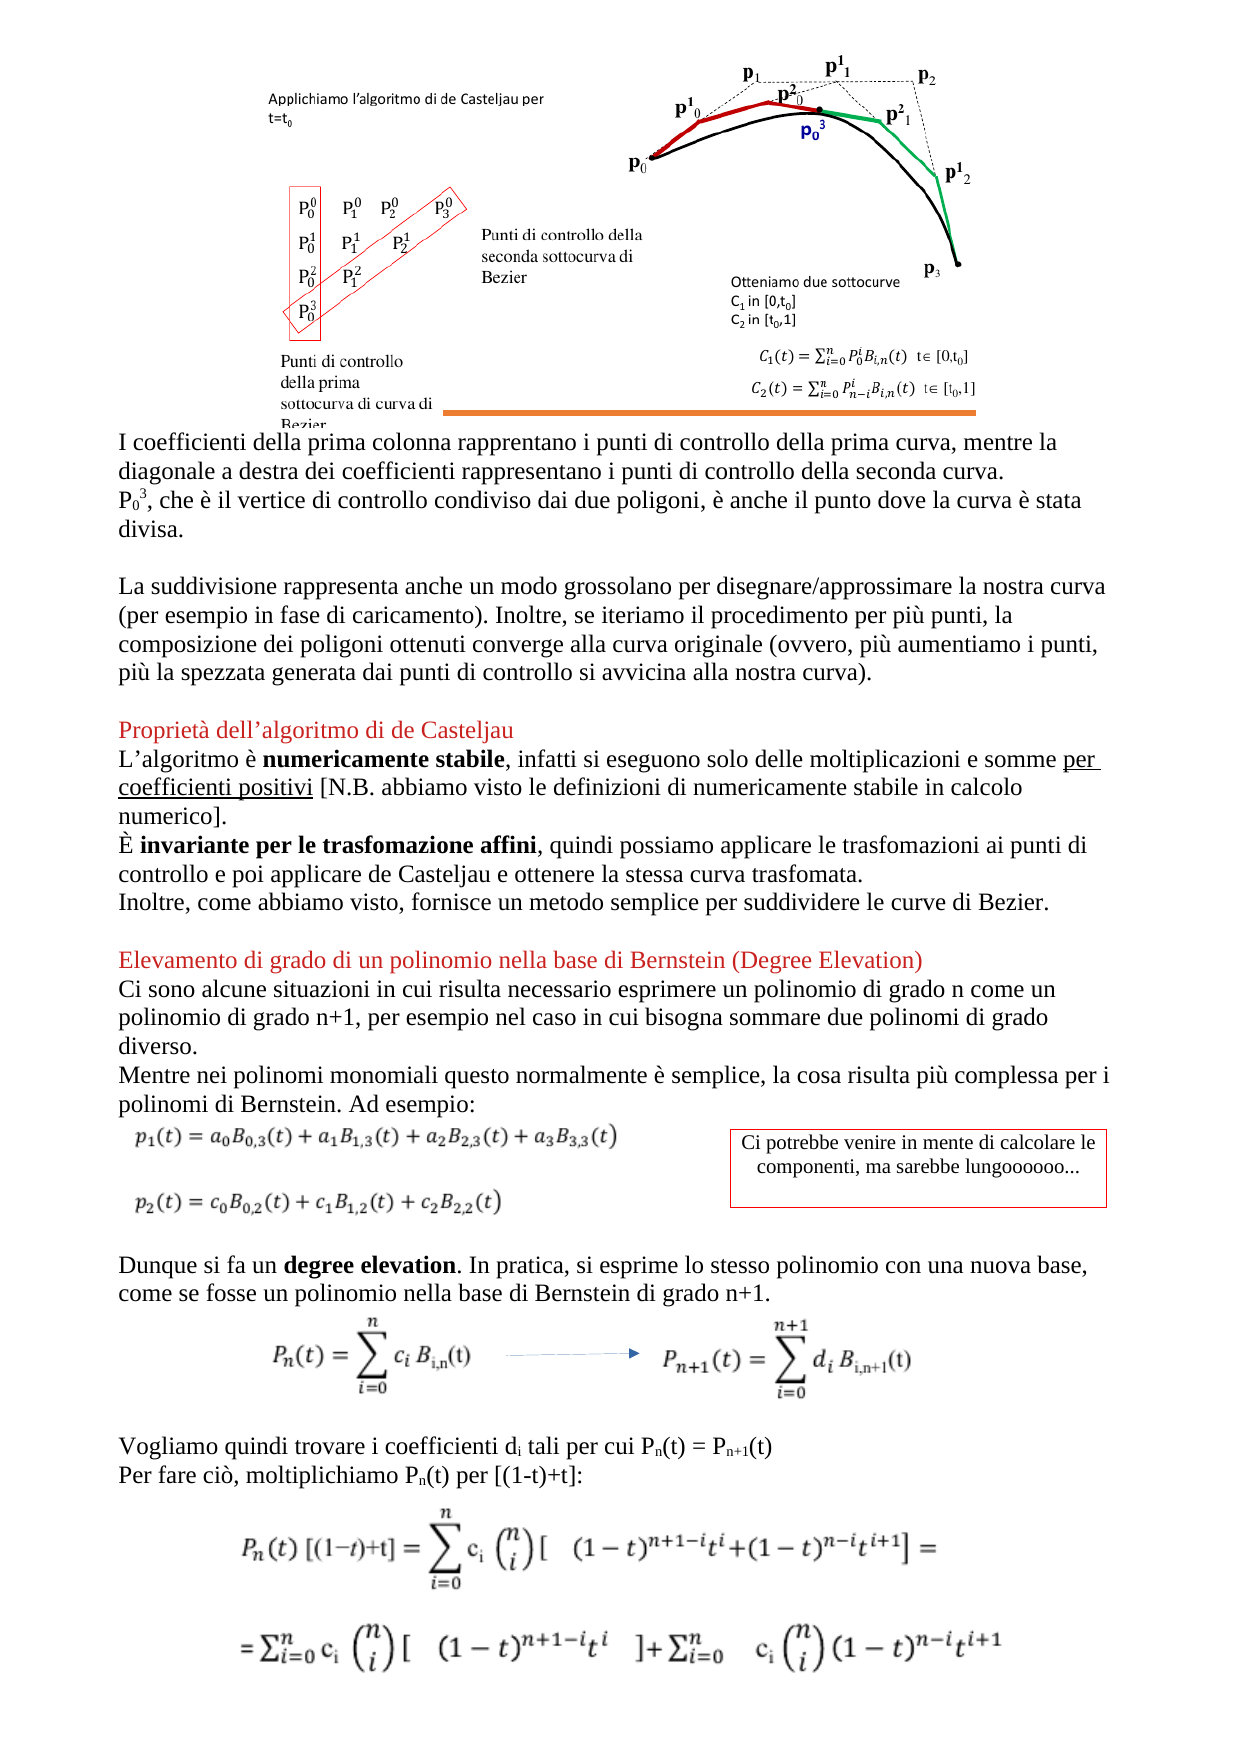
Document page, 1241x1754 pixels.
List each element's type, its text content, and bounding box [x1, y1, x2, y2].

text Inoltre, come abbiamo visto, fornisce un metodo semplice per suddividere le curve di Bezier. [118, 887, 1122, 916]
picture [232, 1501, 1008, 1676]
text L’algoritmo è numericamente stabile, infatti si eseguono solo delle moltiplicazioni e somme per coefficienti positivi [N.B. abbiamo visto le definizioni di numericamente stabile in calcolo numerico]. [118, 744, 1122, 830]
text Dunque si fa un degree elevation. In pratica, si esprime lo stesso polinomio con una nuova base, come se fosse un polinomio nella base di Bernstein di grado n+1. [118, 1250, 1122, 1307]
text P03, che è il vertice di controllo condiviso dai due poligoni, è anche il punto dove la curva è stata divisa. [118, 485, 1122, 542]
text Ci sono alcune situazioni in cui risulta necessario esprimere un polinomio di grado n come un polinomio di grado n+1, per esempio nel caso in cui bisogna sommare due polinomi di grado diverso. [118, 974, 1122, 1060]
picture [129, 1118, 624, 1221]
text La suddivisione rappresenta anche un modo grossolano per disegnare/approssimare la nostra curva (per esempio in fase di caricamento). Inoltre, se iteriamo il procedimento per più punti, la composizione dei poligoni ottenuti converge alla curva originale (ovvero, più aumentiamo i punti, più la spezzata generata dai punti di controllo si avvicina alla nostra curva). [118, 571, 1122, 686]
text Proprietà dell’algoritmo di de Casteljau [118, 715, 1122, 744]
text Mentre nei polinomi monomiali questo normalmente è semplice, la cosa risulta più complessa per i polinomi di Bernstein. Ad esempio: [118, 1060, 1122, 1117]
text Per fare ciò, moltiplichiamo Pn(t) per [(1-t)+t]: [118, 1460, 1122, 1488]
picture [271, 1315, 481, 1401]
text È invariante per le trasfomazione affini, quindi possiamo applicare le trasfomazioni ai punti di controllo e poi applicare de Casteljau e ottenere la stessa curva trasfomata. [118, 830, 1122, 887]
text Vogliamo quindi trovare i coefficienti di tali per cui Pn(t) = Pn+1(t) [118, 1431, 1122, 1460]
picture [264, 52, 976, 428]
picture [661, 1316, 918, 1403]
text Elevamento di grado di un polinomio nella base di Bernstein (Degree Elevation) [118, 945, 1122, 974]
text I coefficienti della prima colonna rapprentano i punti di controllo della prima curva, mentre la diagonale a destra dei coefficienti rappresentano i punti di controllo della seconda curva. [118, 118, 1122, 485]
